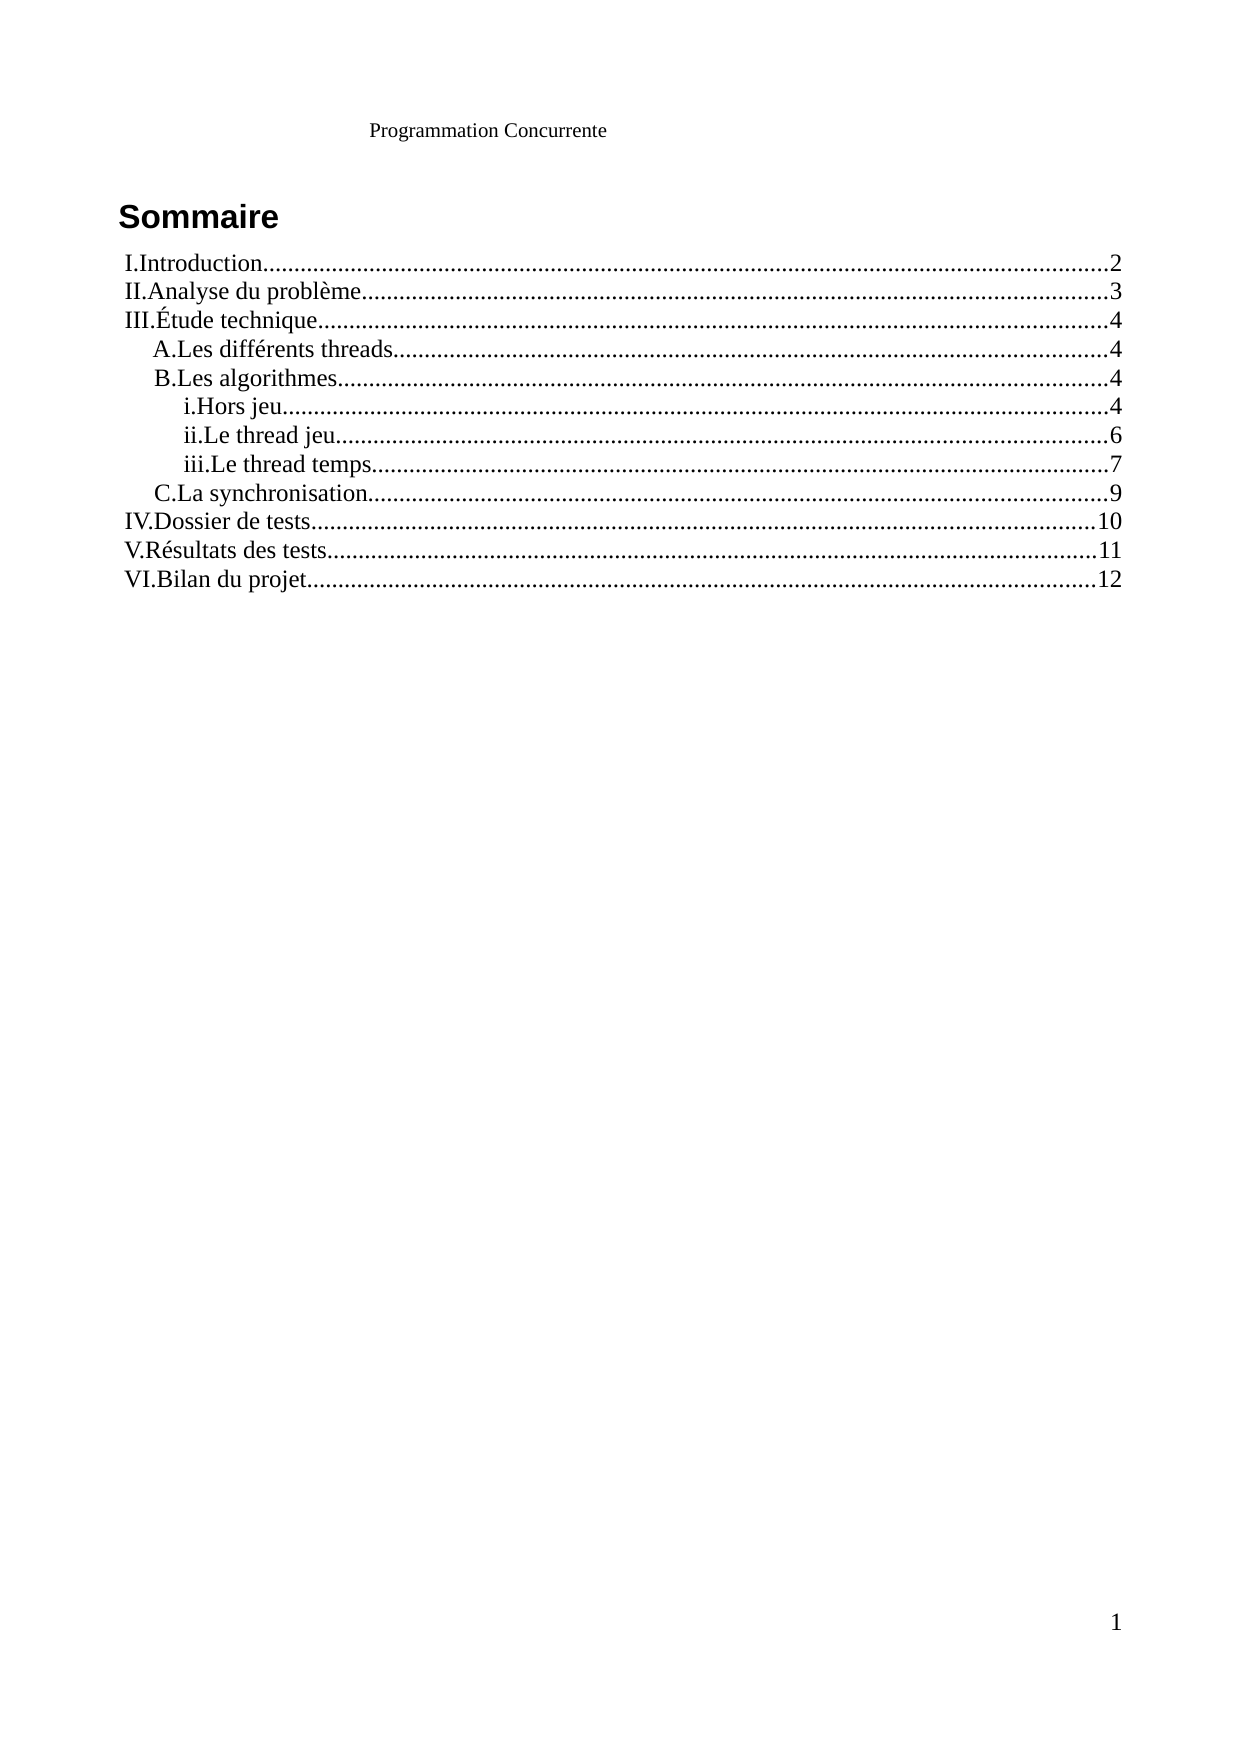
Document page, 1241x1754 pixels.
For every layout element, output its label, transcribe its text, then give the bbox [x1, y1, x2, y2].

text C.La synchronisation 9 [148, 478, 1122, 506]
text IV.Dossier de tests 10 [118, 506, 1122, 535]
text II.Analyse du problème 3 [118, 276, 1122, 305]
text I.Introduction 2 [118, 248, 1122, 276]
text B.Les algorithmes 4 [148, 363, 1122, 391]
text III.Étude technique 4 [118, 305, 1122, 334]
text VI.Bilan du projet 12 [118, 564, 1122, 593]
text iii.Le thread temps 7 [177, 449, 1122, 478]
text V.Résultats des tests 11 [118, 535, 1122, 564]
subtitle Sommaire [118, 197, 1122, 235]
text A.Les différents threads 4 [148, 334, 1122, 363]
text i.Hors jeu 4 [177, 391, 1122, 420]
text ii.Le thread jeu 6 [177, 420, 1122, 449]
